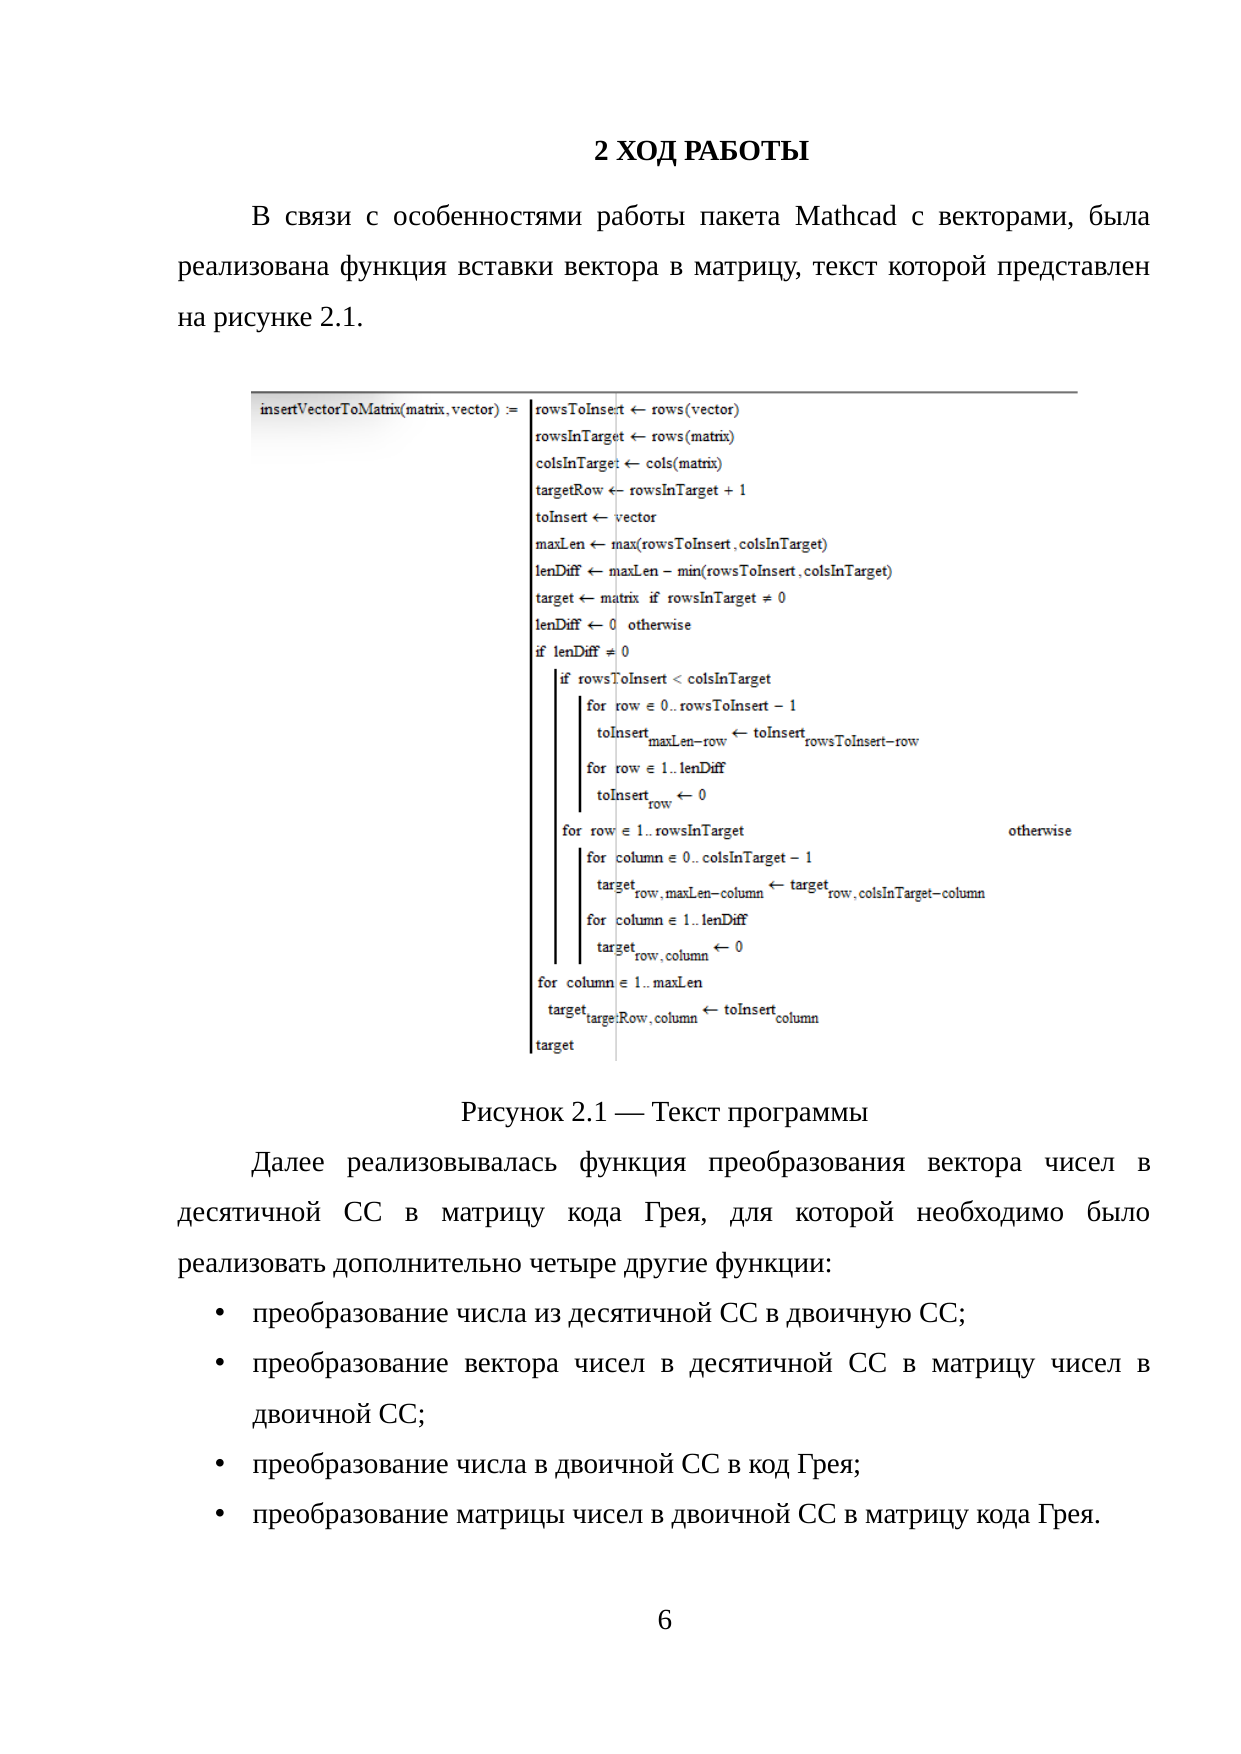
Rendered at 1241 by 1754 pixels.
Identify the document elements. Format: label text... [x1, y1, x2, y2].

list преобразование матрицы чисел в двоичной СС в матрицу кода Грея. [215, 1497, 1152, 1530]
text Рисунок 2.1 — Текст программы [177, 349, 1152, 1127]
subtitle Ход работы [251, 133, 1152, 166]
text Далее реализовывалась функция преобразования вектора чисел в десятичной СС в матрицу кода Грея, для которой необходимо было реализовать дополнительно четыре другие функции: [177, 1144, 1152, 1278]
text В связи с особенностями работы пакета Mathcad с векторами, была реализована функция вставки вектора в матрицу, текст которой представлен на рисунке 2.1. [177, 198, 1152, 332]
picture [251, 391, 1078, 1061]
list преобразование вектора чисел в десятичной СС в матрицу чисел в двоичной СС; [215, 1346, 1152, 1429]
list преобразование числа в двоичной СС в код Грея; [215, 1446, 1152, 1480]
list преобразование числа из десятичной СС в двоичную СС; [215, 1295, 1152, 1329]
